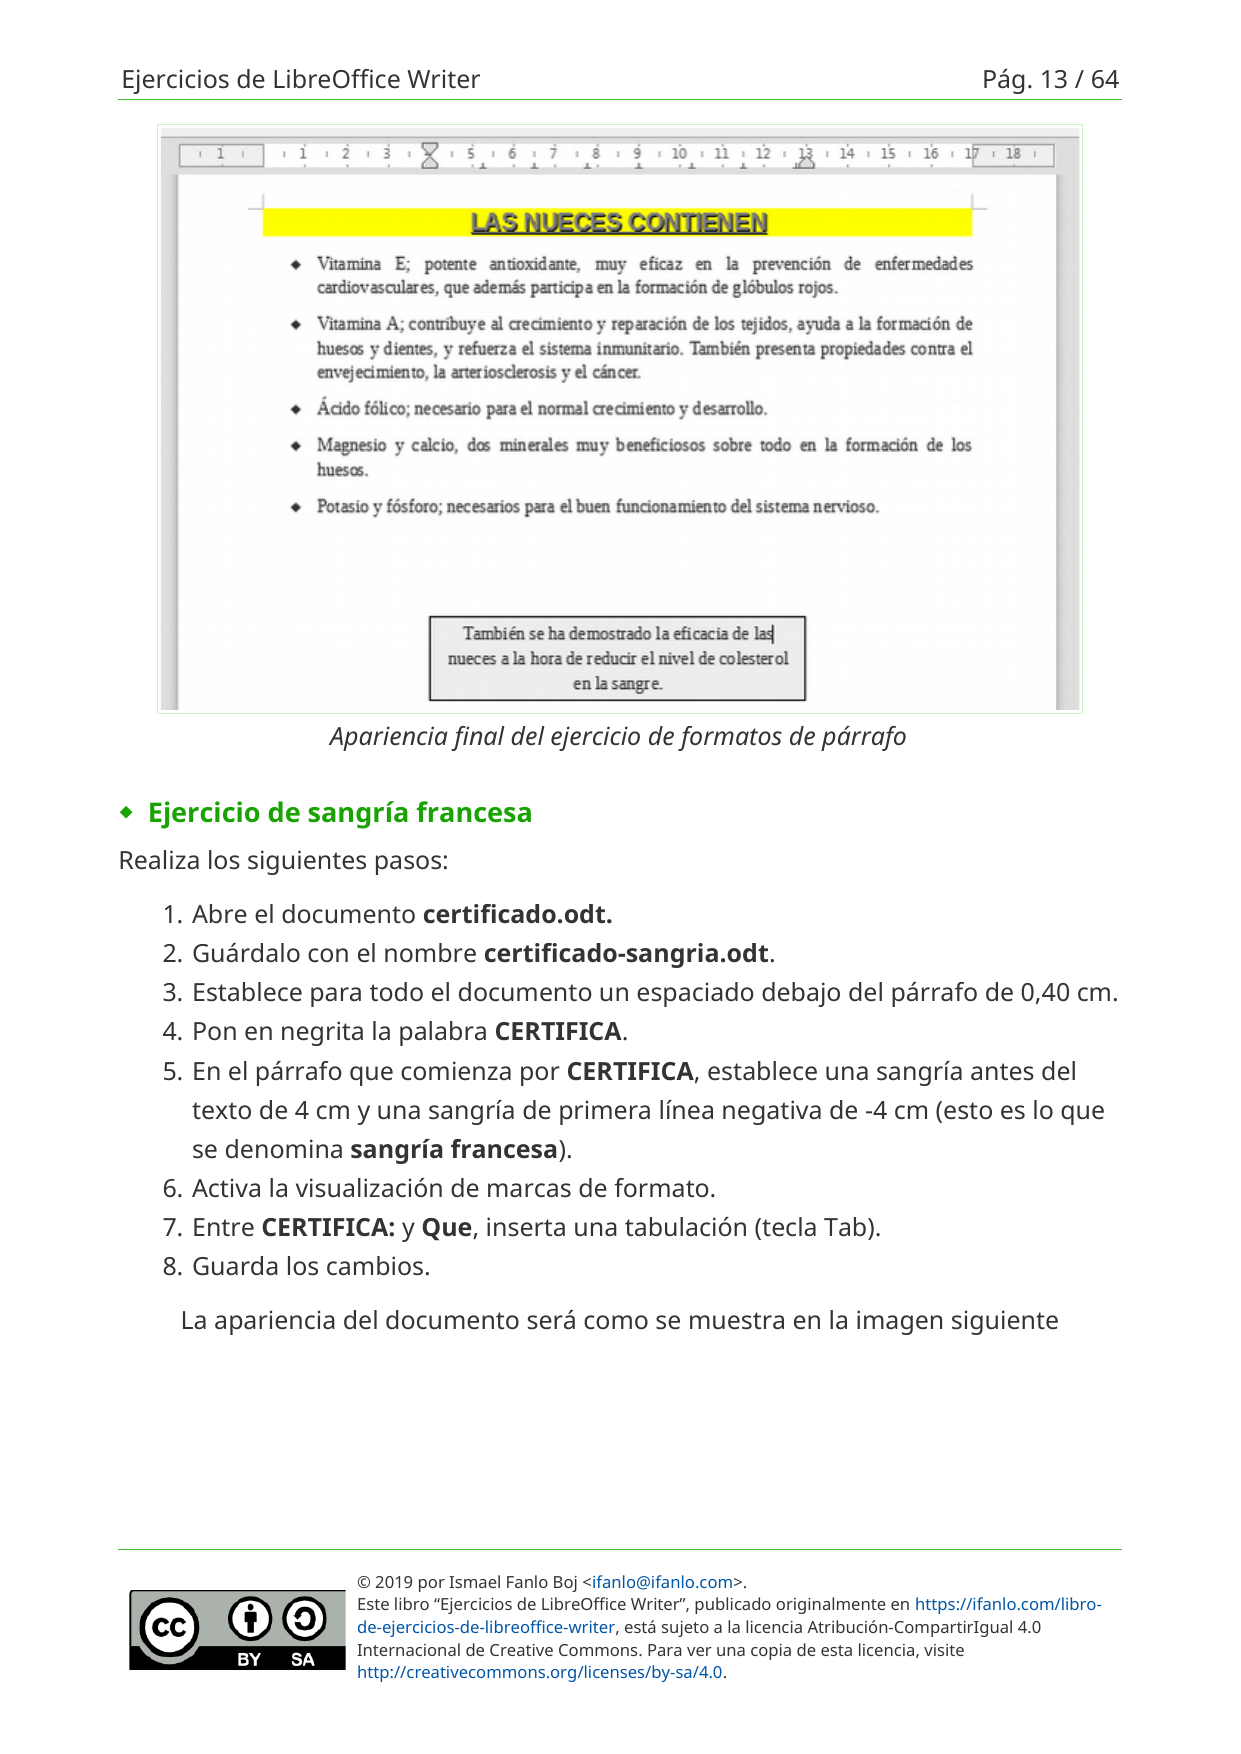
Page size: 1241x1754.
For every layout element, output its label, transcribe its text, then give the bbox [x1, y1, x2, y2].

text [158, 125, 1082, 713]
list Abre el documento certificado.odt. [162, 896, 1122, 931]
list Pon en negrita la palabra CERTIFICA. [162, 1014, 1122, 1048]
text La apariencia del documento será como se muestra en la imagen siguiente [118, 1303, 1122, 1337]
subtitle Ejercicio de sangría francesa [118, 793, 1122, 830]
list En el párrafo que comienza por CERTIFICA, establece una sangría antes del texto de 4 cm y una sangría de primera línea negativa de -4 cm (esto es lo que se denomina sangría francesa). [162, 1053, 1122, 1166]
picture [160, 128, 1080, 710]
list Guarda los cambios. [162, 1249, 1122, 1283]
text Realiza los siguientes pasos: [118, 843, 1122, 877]
list Activa la visualización de marcas de formato. [162, 1171, 1122, 1205]
picture [129, 1590, 346, 1670]
list Establece para todo el documento un espaciado debajo del párrafo de 0,40 cm. [162, 975, 1122, 1009]
text Apariencia final del ejercicio de formatos de párrafo [118, 124, 1122, 753]
list Entre CERTIFICA: y Que, inserta una tabulación (tecla Tab). [162, 1210, 1122, 1244]
list Guárdalo con el nombre certificado-sangria.odt. [162, 936, 1122, 970]
